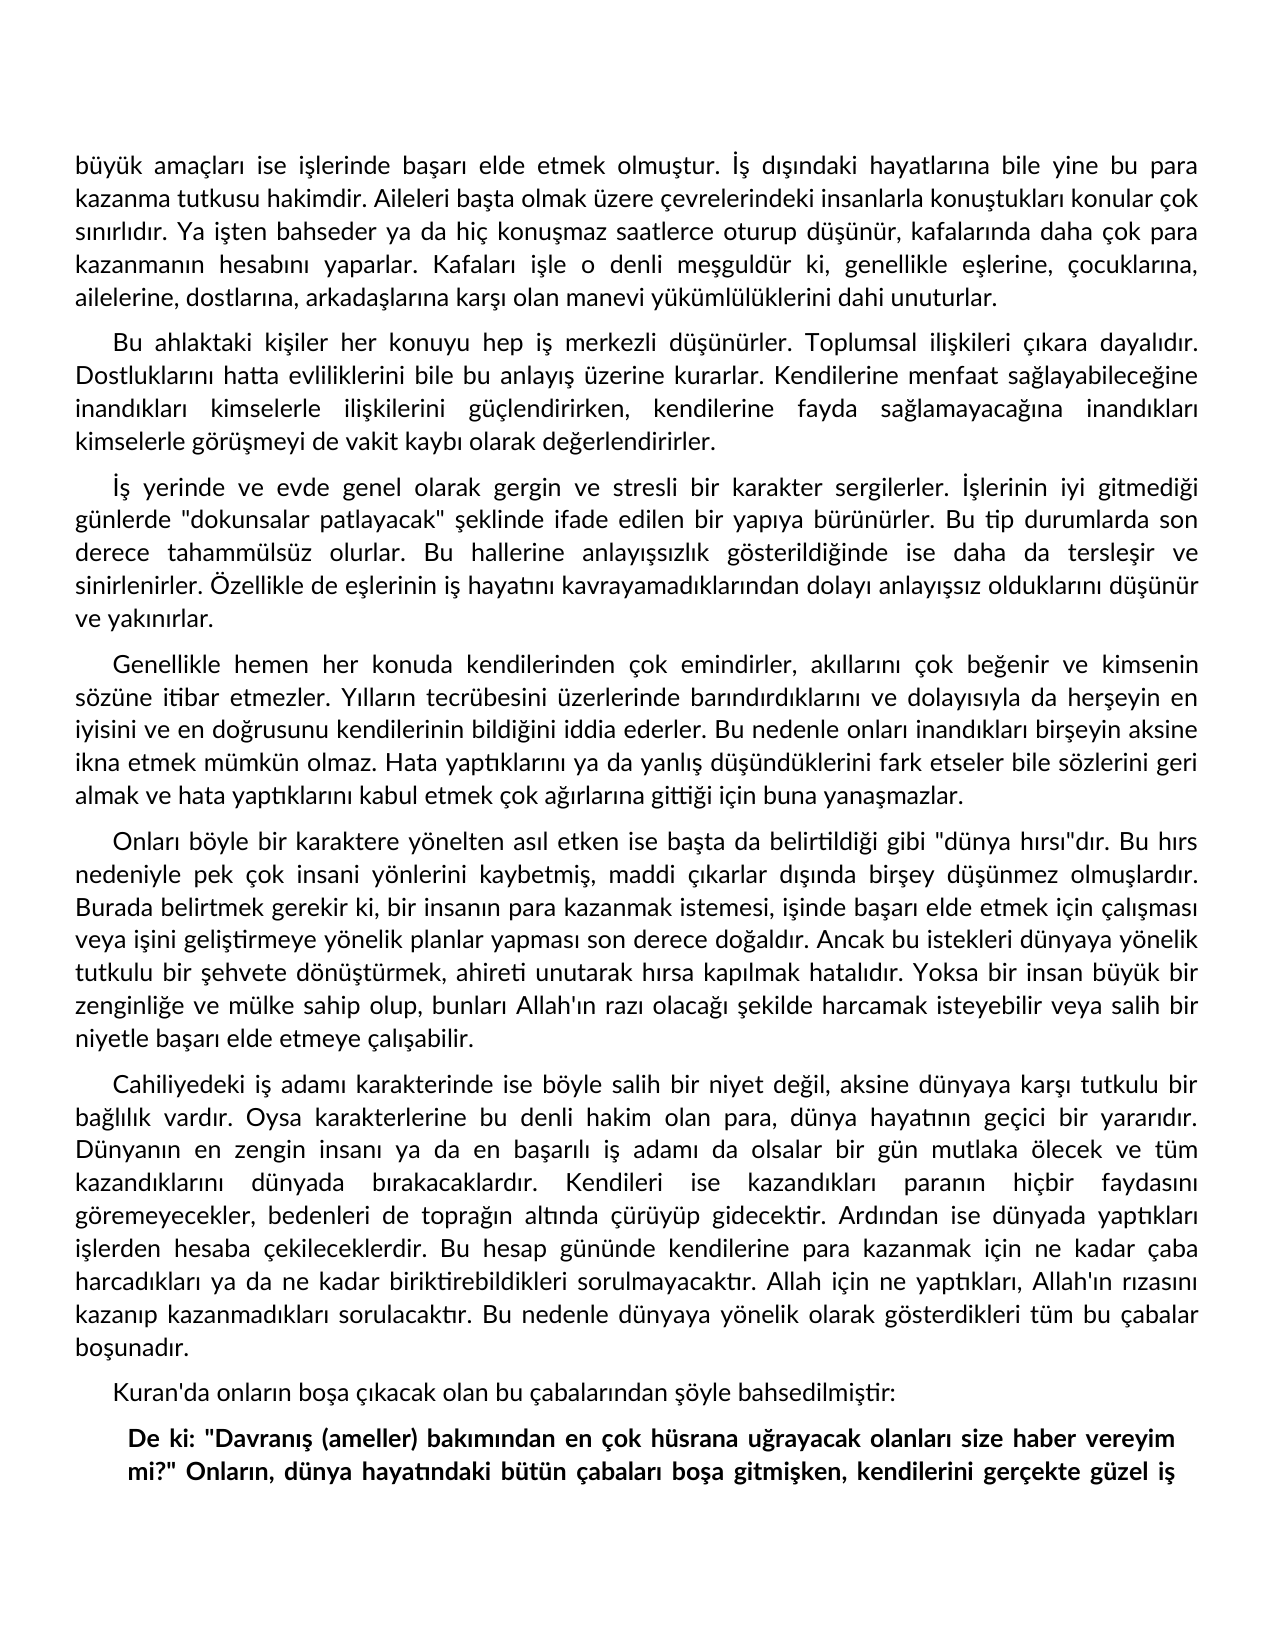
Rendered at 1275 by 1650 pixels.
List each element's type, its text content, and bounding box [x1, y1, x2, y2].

text İş yerinde ve evde genel olarak gergin ve stresli bir karakter sergilerler. İşlerinin iyi gitmediği günlerde "dokunsalar patlayacak" şeklinde ifade edilen bir yapıya bürünürler. Bu tip durumlarda son derece tahammülsüz olurlar. Bu hallerine anlayışsızlık gösterildiğinde ise daha da tersleşir ve sinirlenirler. Özellikle de eşlerinin iş hayatını kavrayamadıklarından dolayı anlayışsız olduklarını düşünür ve yakınırlar. [75, 471, 1200, 633]
text Cahiliyedeki iş adamı karakterinde ise böyle salih bir niyet değil, aksine dünyaya karşı tutkulu bir bağlılık vardır. Oysa karakterlerine bu denli hakim olan para, dünya hayatının geçici bir yararıdır. Dünyanın en zengin insanı ya da en başarılı iş adamı da olsalar bir gün mutlaka ölecek ve tüm kazandıklarını dünyada bırakacaklardır. Kendileri ise kazandıkları paranın hiçbir faydasını göremeyecekler, bedenleri de toprağın altında çürüyüp gidecektir. Ardından ise dünyada yaptıkları işlerden hesaba çekileceklerdir. Bu hesap gününde kendilerine para kazanmak için ne kadar çaba harcadıkları ya da ne kadar biriktirebildikleri sorulmayacaktır. Allah için ne yaptıkları, Allah'ın rızasını kazanıp kazanmadıkları sorulacaktır. Bu nedenle dünyaya yönelik olarak gösterdikleri tüm bu çabalar boşunadır. [75, 1068, 1200, 1362]
text büyük amaçları ise işlerinde başarı elde etmek olmuştur. İş dışındaki hayatlarına bile yine bu para kazanma tutkusu hakimdir. Aileleri başta olmak üzere çevrelerindeki insanlarla konuştukları konular çok sınırlıdır. Ya işten bahseder ya da hiç konuşmaz saatlerce oturup düşünür, kafalarında daha çok para kazanmanın hesabını yaparlar. Kafaları işle o denli meşguldür ki, genellikle eşlerine, çocuklarına, ailelerine, dostlarına, arkadaşlarına karşı olan manevi yükümlülüklerini dahi unuturlar. [75, 150, 1200, 312]
text Kuran'da onların boşa çıkacak olan bu çabalarından şöyle bahsedilmiştir: [75, 1377, 1200, 1407]
text De ki: "Davranış (ameller) bakımından en çok hüsrana uğrayacak olanları size haber vereyim mi?" Onların, dünya hayatındaki bütün çabaları boşa gitmişken, kendilerini gerçekte güzel iş [127, 1422, 1177, 1485]
text Genellikle hemen her konuda kendilerinden çok emindirler, akıllarını çok beğenir ve kimsenin sözüne itibar etmezler. Yılların tecrübesini üzerlerinde barındırdıklarını ve dolayısıyla da herşeyin en iyisini ve en doğrusunu kendilerinin bildiğini iddia ederler. Bu nedenle onları inandıkları birşeyin aksine ikna etmek mümkün olmaz. Hata yaptıklarını ya da yanlış düşündüklerini fark etseler bile sözlerini geri almak ve hata yaptıklarını kabul etmek çok ağırlarına gittiği için buna yanaşmazlar. [75, 648, 1200, 810]
text Onları böyle bir karaktere yönelten asıl etken ise başta da belirtildiği gibi "dünya hırsı"dır. Bu hırs nedeniyle pek çok insani yönlerini kaybetmiş, maddi çıkarlar dışında birşey düşünmez olmuşlardır. Burada belirtmek gerekir ki, bir insanın para kazanmak istemesi, işinde başarı elde etmek için çalışması veya işini geliştirmeye yönelik planlar yapması son derece doğaldır. Ancak bu istekleri dünyaya yönelik tutkulu bir şehvete dönüştürmek, ahireti unutarak hırsa kapılmak hatalıdır. Yoksa bir insan büyük bir zenginliğe ve mülke sahip olup, bunları Allah'ın razı olacağı şekilde harcamak isteyebilir veya salih bir niyetle başarı elde etmeye çalışabilir. [75, 825, 1200, 1053]
text Bu ahlaktaki kişiler her konuyu hep iş merkezli düşünürler. Toplumsal ilişkileri çıkara dayalıdır. Dostluklarını hatta evliliklerini bile bu anlayış üzerine kurarlar. Kendilerine menfaat sağlayabileceğine inandıkları kimselerle ilişkilerini güçlendirirken, kendilerine fayda sağlamayacağına inandıkları kimselerle görüşmeyi de vakit kaybı olarak değerlendirirler. [75, 327, 1200, 456]
